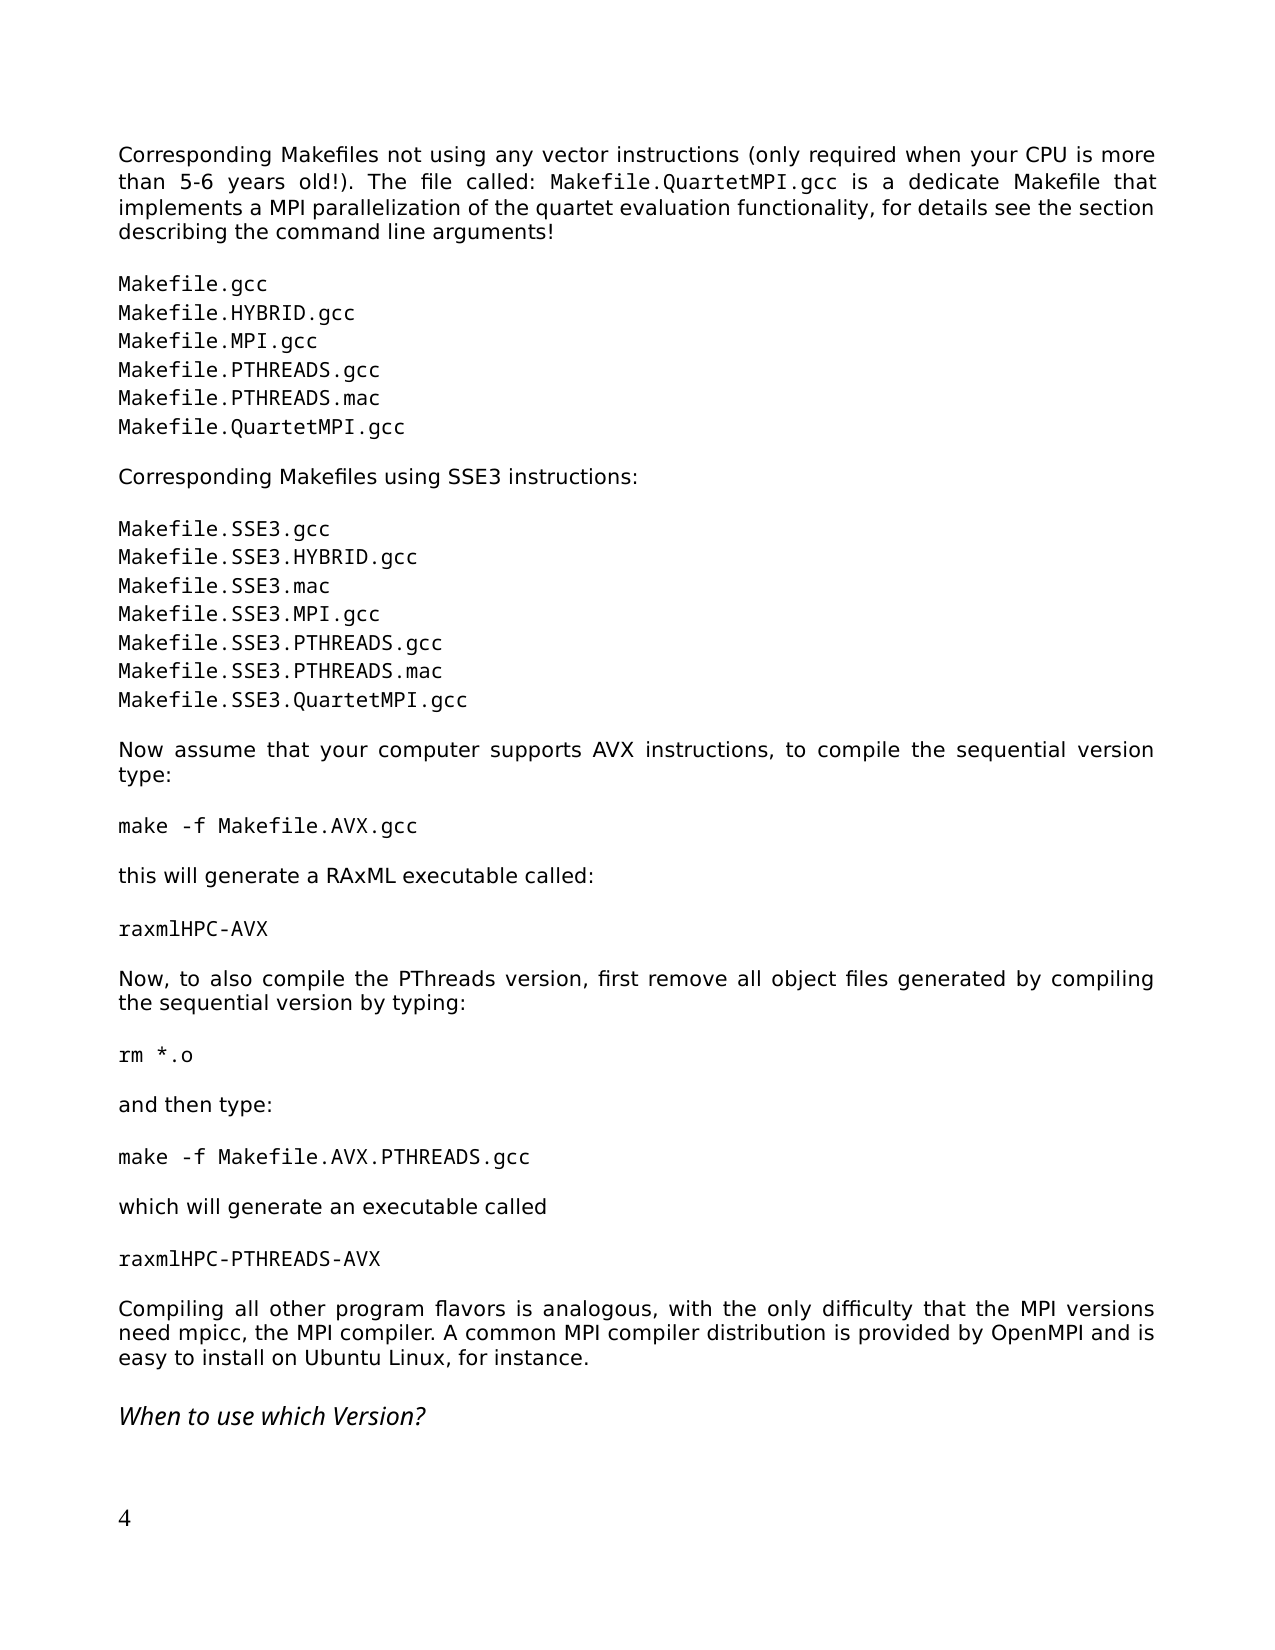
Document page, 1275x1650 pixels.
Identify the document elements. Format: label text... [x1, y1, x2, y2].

text Makefile.gcc [118, 269, 1157, 298]
text When to use which Version? [118, 1399, 1157, 1433]
text Makefile.SSE3.PTHREADS.gcc [118, 628, 1157, 656]
text Makefile.SSE3.HYBRID.gcc [118, 542, 1157, 571]
text raxmlHPC-AVX [118, 913, 1157, 942]
text Compiling all other program flavors is analogous, with the only difficulty that the MPI versions need mpicc, the MPI compiler. A common MPI compiler distribution is provided by OpenMPI and is easy to install on Ubuntu Linux, for instance. [118, 1297, 1157, 1370]
text Makefile.PTHREADS.mac [118, 383, 1157, 412]
text Corresponding Makefiles using SSE3 instructions: [118, 465, 1157, 489]
text Makefile.SSE3.mac [118, 571, 1157, 599]
text Makefile.SSE3.MPI.gcc [118, 599, 1157, 628]
text Makefile.QuartetMPI.gcc [118, 412, 1157, 440]
text Now, to also compile the PThreads version, first remove all object files generated by compiling the sequential version by typing: [118, 966, 1157, 1015]
text Makefile.HYBRID.gcc [118, 298, 1157, 326]
text Makefile.PTHREADS.gcc [118, 355, 1157, 383]
text Makefile.SSE3.gcc [118, 514, 1157, 542]
text this will generate a RAxML executable called: [118, 864, 1157, 889]
text raxmlHPC-PTHREADS-AVX [118, 1244, 1157, 1272]
text Makefile.MPI.gcc [118, 326, 1157, 355]
text rm *.o [118, 1040, 1157, 1068]
text Makefile.SSE3.PTHREADS.mac [118, 656, 1157, 685]
text make -f Makefile.AVX.gcc [118, 811, 1157, 840]
text Now assume that your computer supports AVX instructions, to compile the sequential version type: [118, 738, 1157, 787]
text Corresponding Makefiles not using any vector instructions (only required when your CPU is more than 5-6 years old!). The file called: Makefile.QuartetMPI.gcc is a dedicate Makefile that implements a MPI parallelization of the quartet evaluation functionality, for details see the section describing the command line arguments! [118, 143, 1157, 244]
text Makefile.SSE3.QuartetMPI.gcc [118, 685, 1157, 713]
text which will generate an executable called [118, 1195, 1157, 1219]
text and then type: [118, 1093, 1157, 1117]
text make -f Makefile.AVX.PTHREADS.gcc [118, 1142, 1157, 1170]
